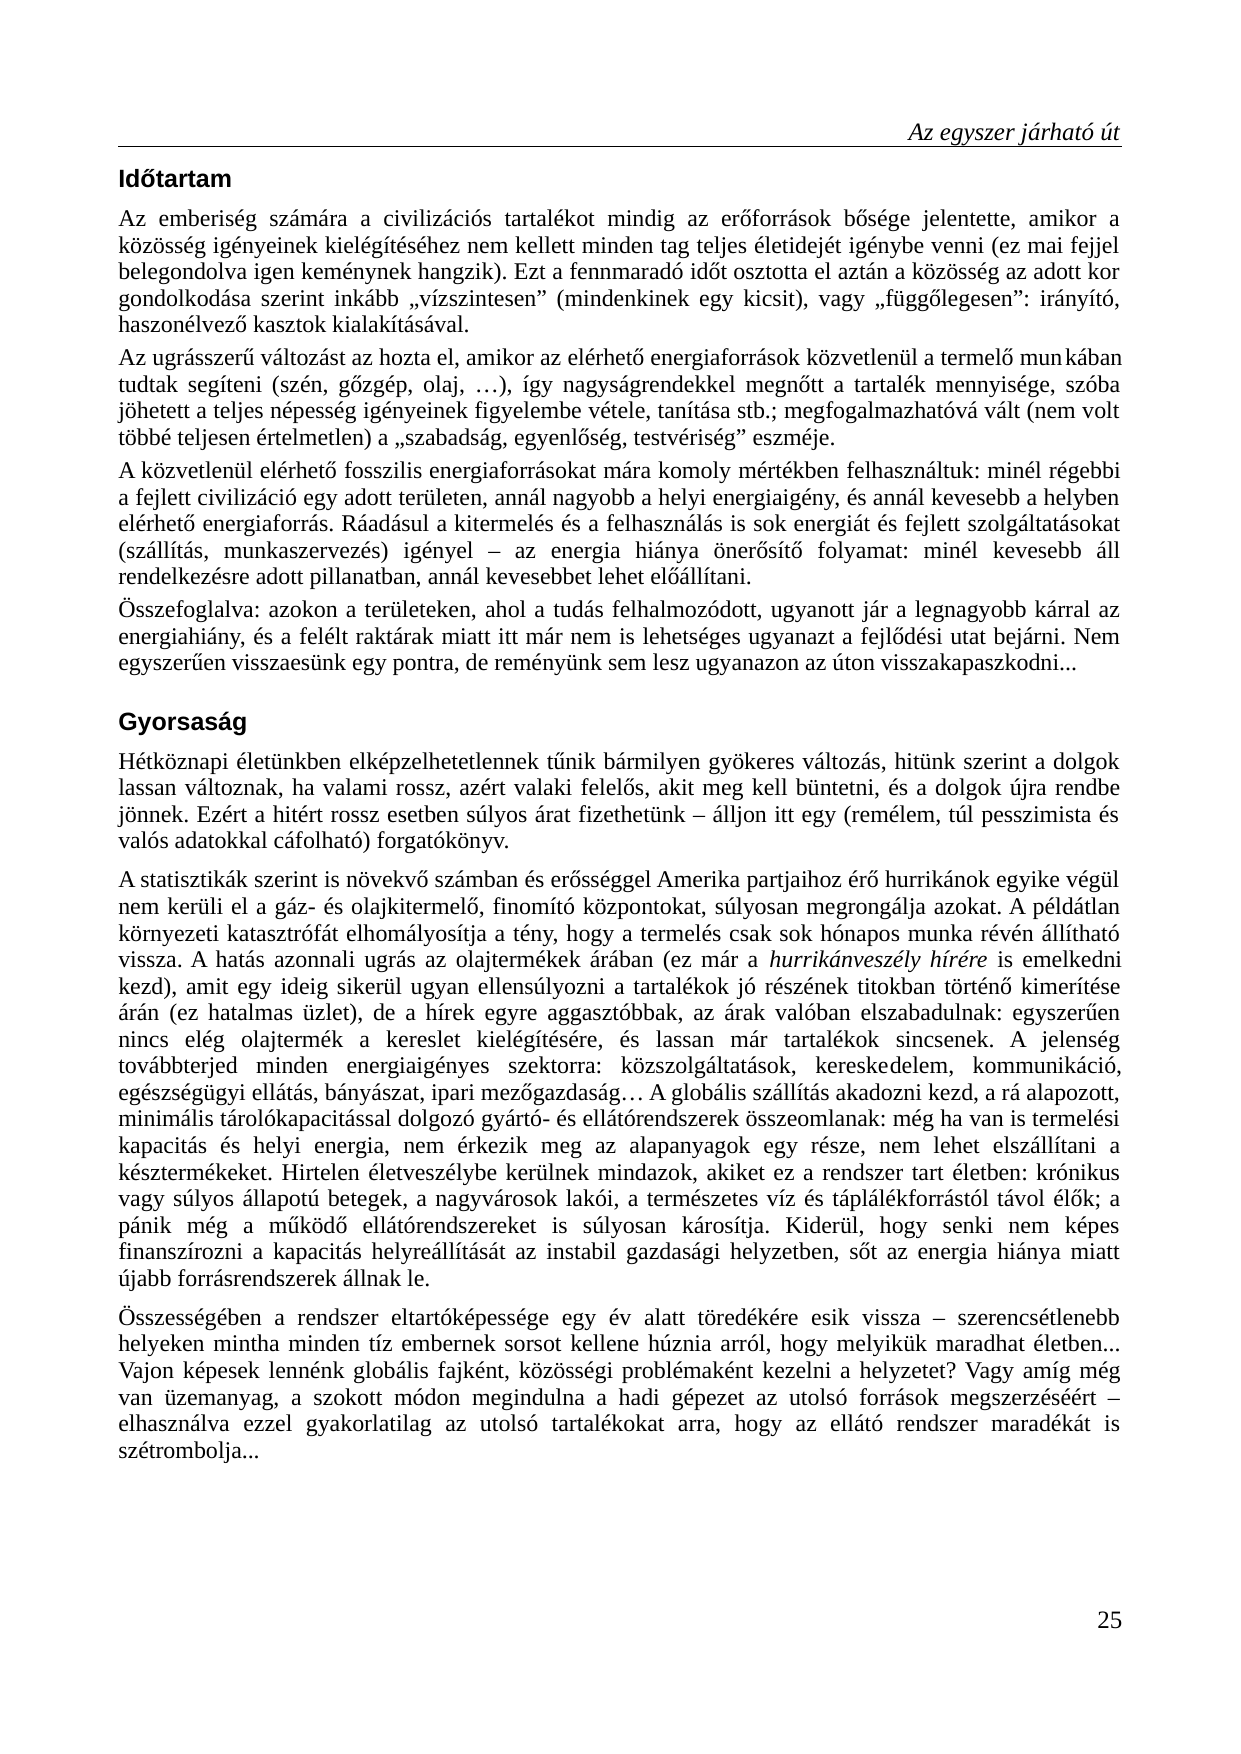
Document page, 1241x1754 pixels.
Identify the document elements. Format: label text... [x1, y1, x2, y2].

text Az ugrásszerű változást az hozta el, amikor az elérhető energiaforrások közvetlenül a termelő mun­kában tudtak segíteni (szén, gőzgép, olaj, …), így nagyságrendekkel megnőtt a tartalék mennyisége, szóba jöhetett a teljes népesség igényeinek figyelembe vétele, tanítása stb.; megfogalmazhatóvá vált (nem volt többé teljesen értelmetlen) a „szabadság, egyenlőség, testvériség” eszméje. [118, 344, 1122, 451]
text Az emberiség számára a civilizációs tartalékot mindig az erőforrások bősége jelentette, amikor a közösség igényeinek kielégítéséhez nem kellett minden tag teljes életidejét igénybe venni (ez mai fejjel belegondolva igen keménynek hangzik). Ezt a fennmaradó időt osztotta el aztán a közösség az adott kor gondolkodása szerint inkább „vízszintesen” (mindenkinek egy kicsit), vagy „függőlegesen”: irányító, haszonélvező kasztok kialakításával. [118, 205, 1122, 338]
text Összefoglalva: azokon a területeken, ahol a tudás felhalmozódott, ugyanott jár a legnagyobb kárral az energiahiány, és a felélt raktárak miatt itt már nem is lehetséges ugyanazt a fejlődési utat bejárni. Nem egyszerűen visszaesünk egy pontra, de reményünk sem lesz ugyanazon az úton visszakapaszkodni... [118, 596, 1122, 676]
text A statisztikák szerint is növekvő számban és erősséggel Amerika partjaihoz érő hurrikánok egyike végül nem kerüli el a gáz- és olajkitermelő, finomító központokat, súlyosan megrongálja azokat. A példátlan környezeti katasztrófát elhomályosítja a tény, hogy a termelés csak sok hónapos munka révén állítható vissza. A hatás azonnali ugrás az olajtermékek árában (ez már a hurrikánveszély hírére is emelkedni kezd), amit egy ideig sikerül ugyan ellensúlyozni a tartalékok jó részének titokban történő kimerítése árán (ez hatalmas üzlet), de a hírek egyre aggasztóbbak, az árak valóban elszabadulnak: egyszerűen nincs elég olajtermék a kereslet kielégítésére, és lassan már tartalékok sincsenek. A jelenség továbbterjed minden energiaigényes szektorra: közszolgáltatások, kereske­delem, kommunikáció, egészségügyi ellátás, bányászat, ipari mezőgazdaság… A globális szállítás akadozni kezd, a rá alapozott, minimális tárolókapacitással dolgozó gyártó- és ellátórendszerek összeomlanak: még ha van is termelési kapacitás és helyi energia, nem érkezik meg az alapanyagok egy része, nem lehet elszállítani a késztermékeket. Hirtelen életveszélybe kerülnek mindazok, akiket ez a rendszer tart életben: krónikus vagy súlyos állapotú betegek, a nagyvárosok lakói, a természetes víz és táplálékforrástól távol élők; a pánik még a működő ellátórendszereket is súlyosan károsítja. Kiderül, hogy senki nem képes finanszírozni a kapacitás helyreállítását az instabil gazdasági helyzetben, sőt az energia hiánya miatt újabb forrásrendszerek állnak le. [118, 866, 1122, 1291]
subtitle Gyorsaság [118, 707, 1122, 735]
text A közvetlenül elérhető fosszilis energiaforrásokat mára komoly mértékben felhasználtuk: minél régebbi a fejlett civilizáció egy adott területen, annál nagyobb a helyi energiaigény, és annál kevesebb a helyben elérhető energiaforrás. Ráadásul a kitermelés és a felhasználás is sok energiát és fejlett szolgáltatásokat (szállítás, munkaszervezés) igényel – az energia hiánya önerősítő folyamat: minél kevesebb áll rendelkezésre adott pillanatban, annál kevesebbet lehet előállítani. [118, 457, 1122, 590]
text Összességében a rendszer eltartóképessége egy év alatt töredékére esik vissza – szerencsétlenebb helyeken mintha minden tíz embernek sorsot kellene húznia arról, hogy melyikük maradhat életben... Vajon képesek lennénk globális fajként, közösségi problémaként kezelni a helyzetet? Vagy amíg még van üzemanyag, a szokott módon megindulna a hadi gépezet az utolsó források megszerzéséért – elhasználva ezzel gyakorlatilag az utolsó tartalékokat arra, hogy az ellátó rendszer maradékát is szétrombolja... [118, 1304, 1122, 1463]
text Hétköznapi életünkben elképzelhetetlennek tűnik bármilyen gyökeres változás, hitünk szerint a dolgok lassan változnak, ha valami rossz, azért valaki felelős, akit meg kell büntetni, és a dolgok újra rendbe jönnek. Ezért a hitért rossz esetben súlyos árat fizethetünk – álljon itt egy (remélem, túl pesszimista és valós adatokkal cáfolható) forgatókönyv. [118, 748, 1122, 854]
subtitle Időtartam [118, 165, 1122, 193]
